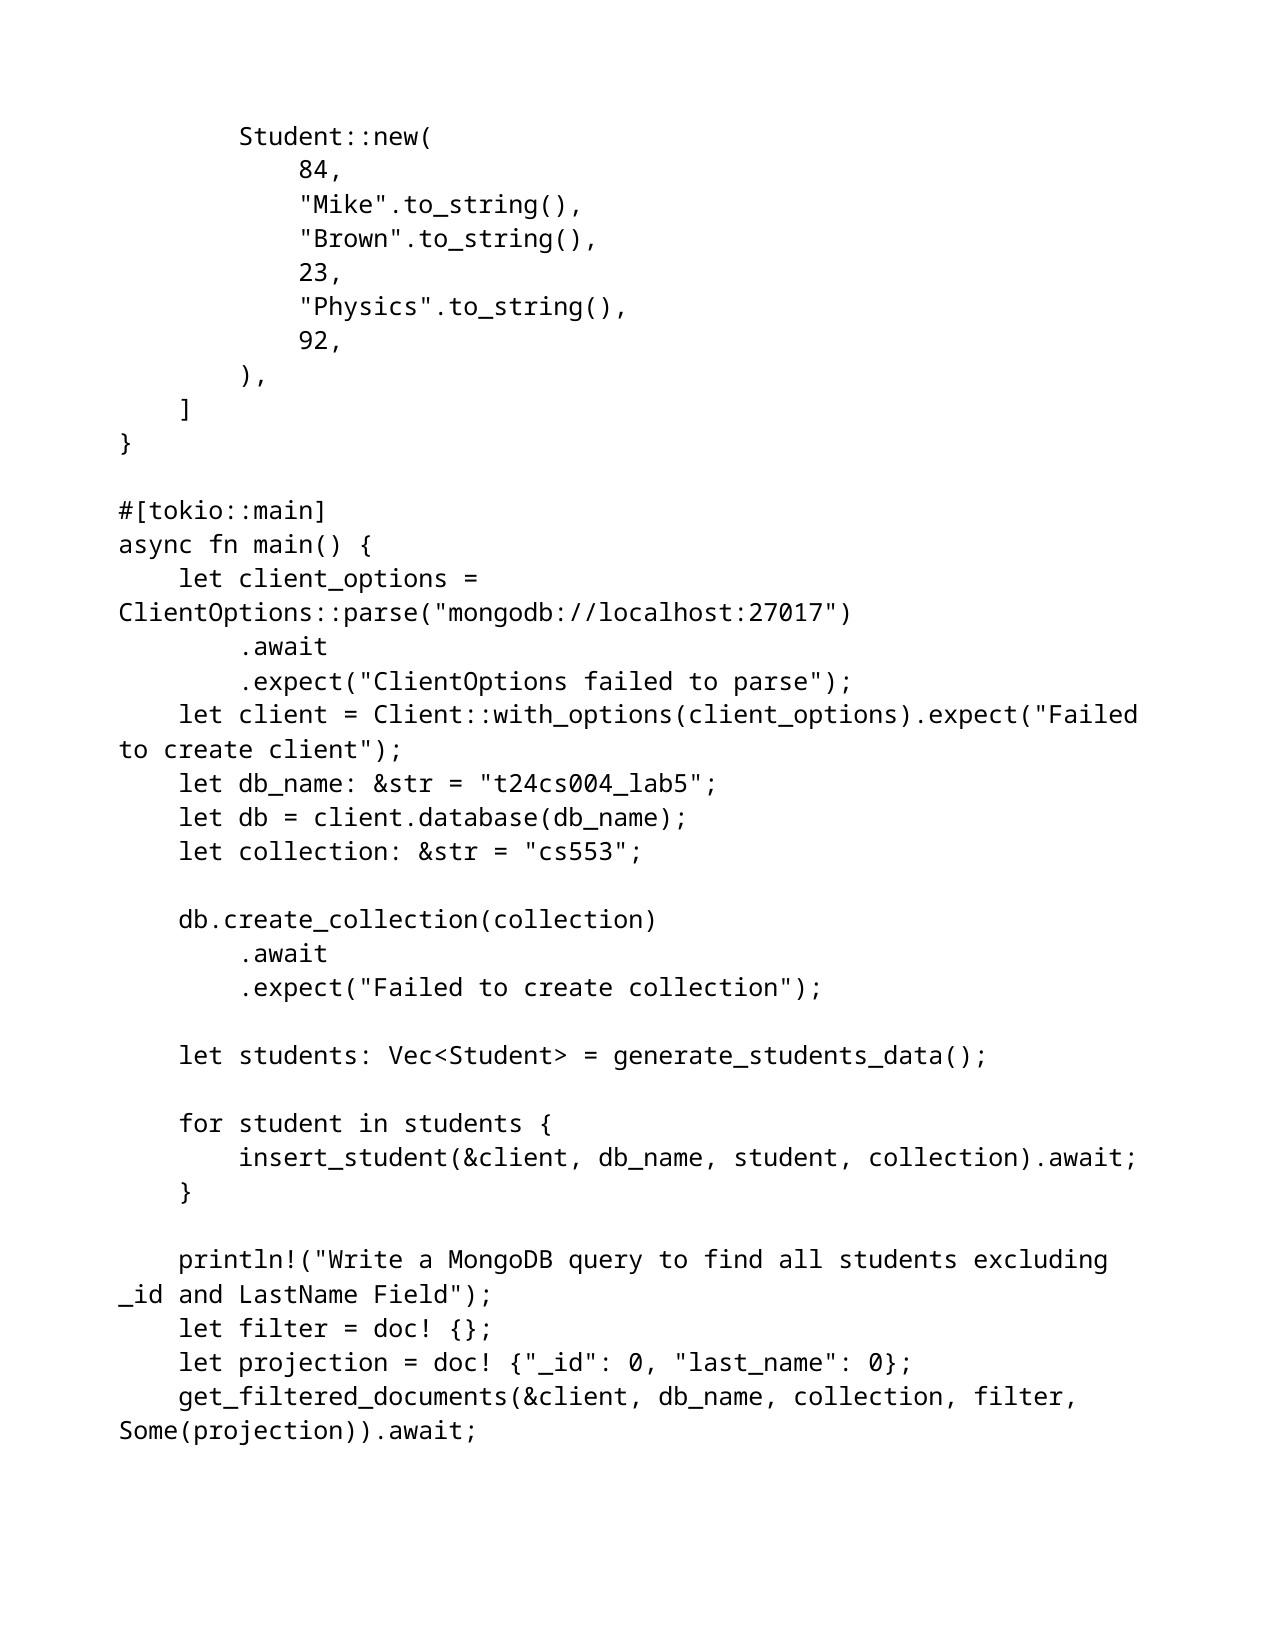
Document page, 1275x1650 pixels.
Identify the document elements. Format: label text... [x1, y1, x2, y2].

text let db_name: &str = "t24cs004_lab5"; [118, 765, 1157, 799]
text insert_student(&client, db_name, student, collection).await; [118, 1140, 1157, 1174]
text ] [118, 391, 1157, 425]
text for student in students { [118, 1106, 1157, 1140]
text .await [118, 936, 1157, 970]
text } [118, 425, 1157, 459]
text let client_options = ClientOptions::parse("mongodb://localhost:27017") [118, 561, 1157, 629]
text ), [118, 357, 1157, 391]
text 92, [118, 322, 1157, 357]
text 84, [118, 152, 1157, 186]
text "Physics".to_string(), [118, 288, 1157, 322]
text #[tokio::main] [118, 493, 1157, 527]
text let db = client.database(db_name); [118, 799, 1157, 833]
text db.create_collection(collection) [118, 902, 1157, 936]
text "Brown".to_string(), [118, 220, 1157, 254]
text println!("Write a MongoDB query to find all students excluding _id and LastName Field"); [118, 1242, 1157, 1310]
text get_filtered_documents(&client, db_name, collection, filter, Some(projection)).await; [118, 1378, 1157, 1447]
text Student::new( [118, 118, 1157, 152]
text let projection = doc! {"_id": 0, "last_name": 0}; [118, 1344, 1157, 1378]
text } [118, 1174, 1157, 1208]
text let collection: &str = "cs553"; [118, 833, 1157, 867]
text .expect("Failed to create collection"); [118, 970, 1157, 1004]
text 23, [118, 254, 1157, 288]
text let client = Client::with_options(client_options).expect("Failed to create client"); [118, 697, 1157, 765]
text async fn main() { [118, 527, 1157, 561]
text let filter = doc! {}; [118, 1310, 1157, 1344]
text let students: Vec<Student> = generate_students_data(); [118, 1038, 1157, 1072]
text .expect("ClientOptions failed to parse"); [118, 663, 1157, 697]
text .await [118, 629, 1157, 663]
text "Mike".to_string(), [118, 186, 1157, 220]
